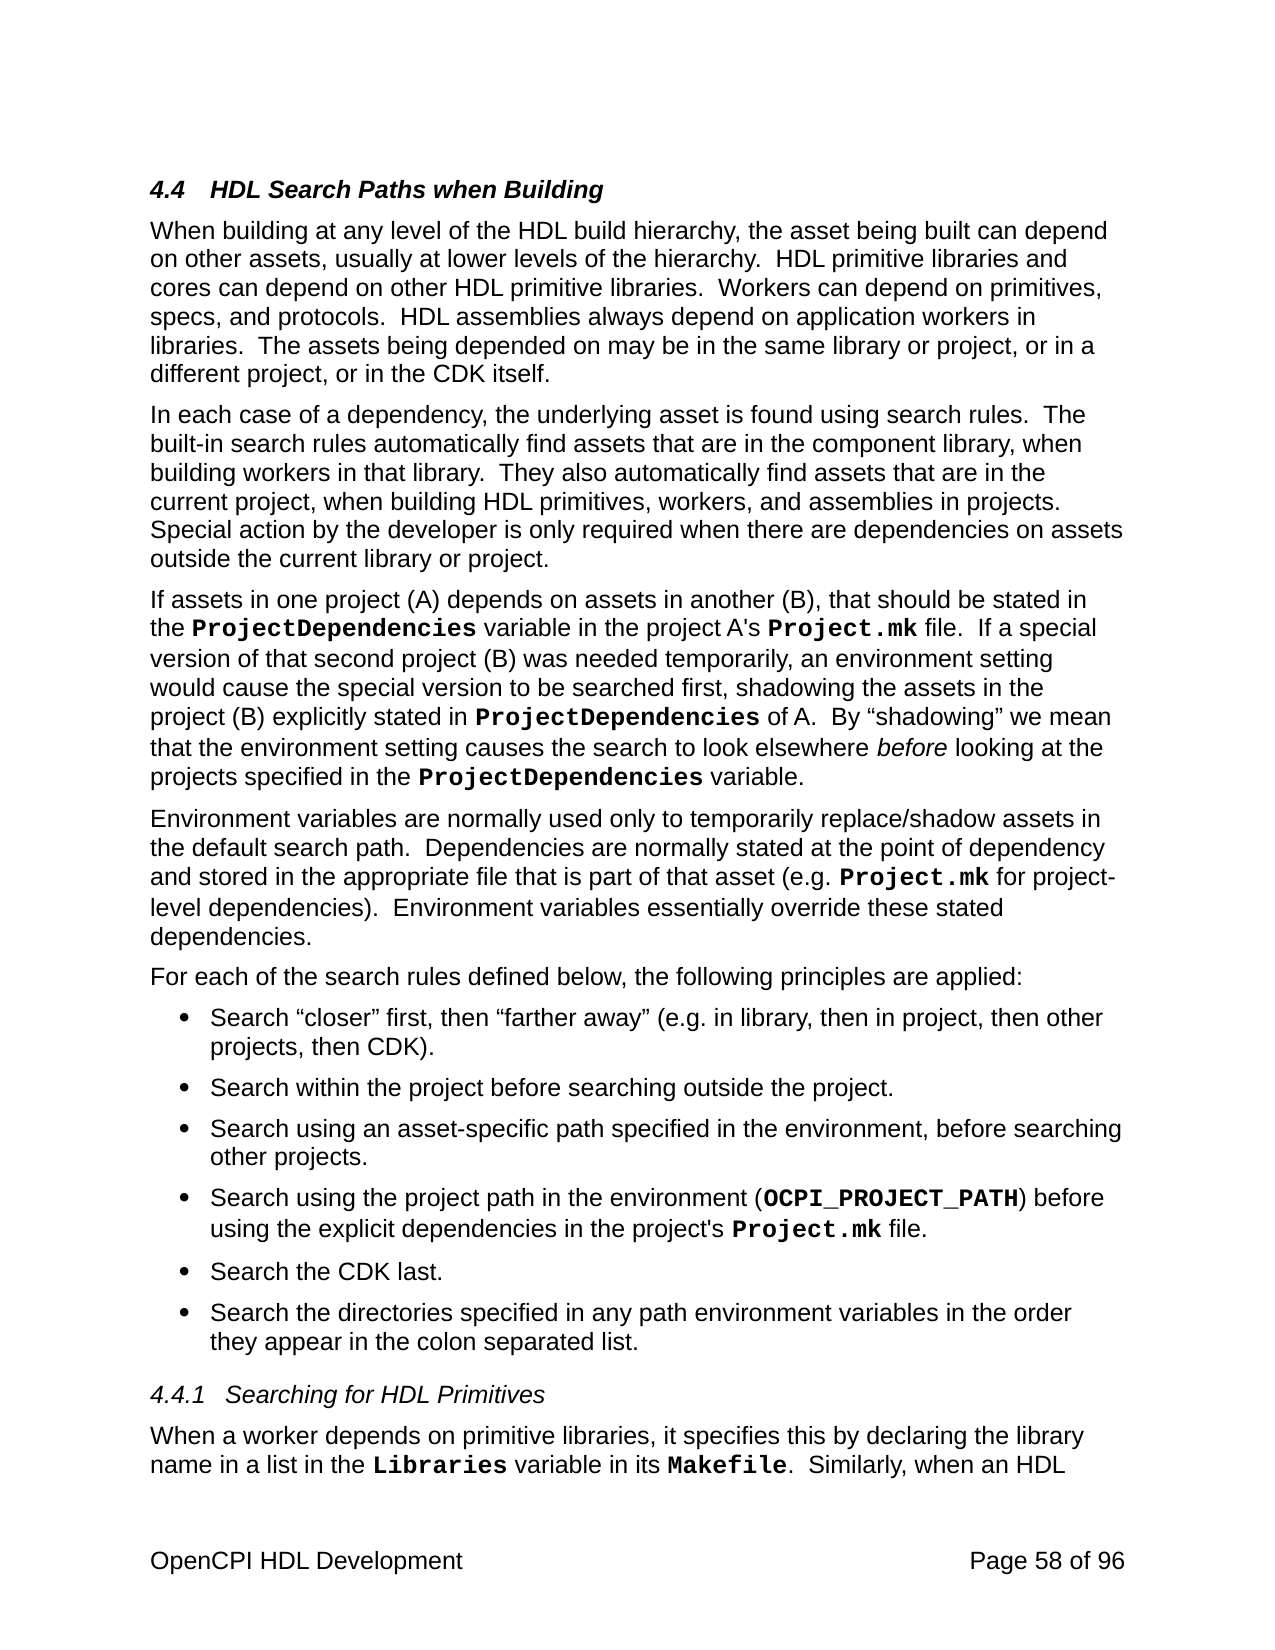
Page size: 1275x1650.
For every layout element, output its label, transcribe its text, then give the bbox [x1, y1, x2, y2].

list Search the CDK last. [180, 1257, 1125, 1286]
list Search “closer” first, then “farther away” (e.g. in library, then in project, then other projects, then CDK). [180, 1003, 1125, 1061]
text If assets in one project (A) depends on assets in another (B), that should be stated in the ProjectDependencies variable in the project A's Project.mk file. If a special version of that second project (B) was needed temporarily, an environment setting would cause the special version to be searched first, shadowing the assets in the project (B) explicitly stated in ProjectDependencies of A. By “shadowing” we mean that the environment setting causes the search to look elsewhere before looking at the projects specified in the ProjectDependencies variable. [150, 585, 1125, 792]
text When a worker depends on primitive libraries, it specifies this by declaring the library name in a list in the Libraries variable in its Makefile. Similarly, when an HDL [150, 1421, 1125, 1481]
list Search the directories specified in any path environment variables in the order they appear in the colon separated list. [180, 1298, 1125, 1355]
subtitle Searching for HDL Primitives [150, 1380, 1125, 1409]
subtitle HDL Search Paths when Building [150, 175, 1125, 204]
list Search using an asset-specific path specified in the environment, before searching other projects. [180, 1113, 1125, 1171]
text When building at any level of the HDL build hierarchy, the asset being built can depend on other assets, usually at lower levels of the hierarchy. HDL primitive libraries and cores can depend on other HDL primitive libraries. Workers can depend on primitives, specs, and protocols. HDL assemblies always depend on application workers in libraries. The assets being depended on may be in the same library or project, or in a different project, or in the CDK itself. [150, 216, 1125, 388]
text Environment variables are normally used only to temporarily replace/shadow assets in the default search path. Dependencies are normally stated at the point of dependency and stored in the appropriate file that is part of that asset (e.g. Project.mk for project-level dependencies). Environment variables essentially override these stated dependencies. [150, 804, 1125, 950]
text In each case of a dependency, the underlying asset is found using search rules. The built-in search rules automatically find assets that are in the component library, when building workers in that library. They also automatically find assets that are in the current project, when building HDL primitives, workers, and assemblies in projects. Special action by the developer is only required when there are dependencies on assets outside the current library or project. [150, 400, 1125, 573]
list Search within the project before searching outside the project. [180, 1073, 1125, 1102]
text For each of the search rules defined below, the following principles are applied: [150, 962, 1125, 991]
list Search using the project path in the environment (OCPI_PROJECT_PATH) before using the explicit dependencies in the project's Project.mk file. [180, 1183, 1125, 1245]
